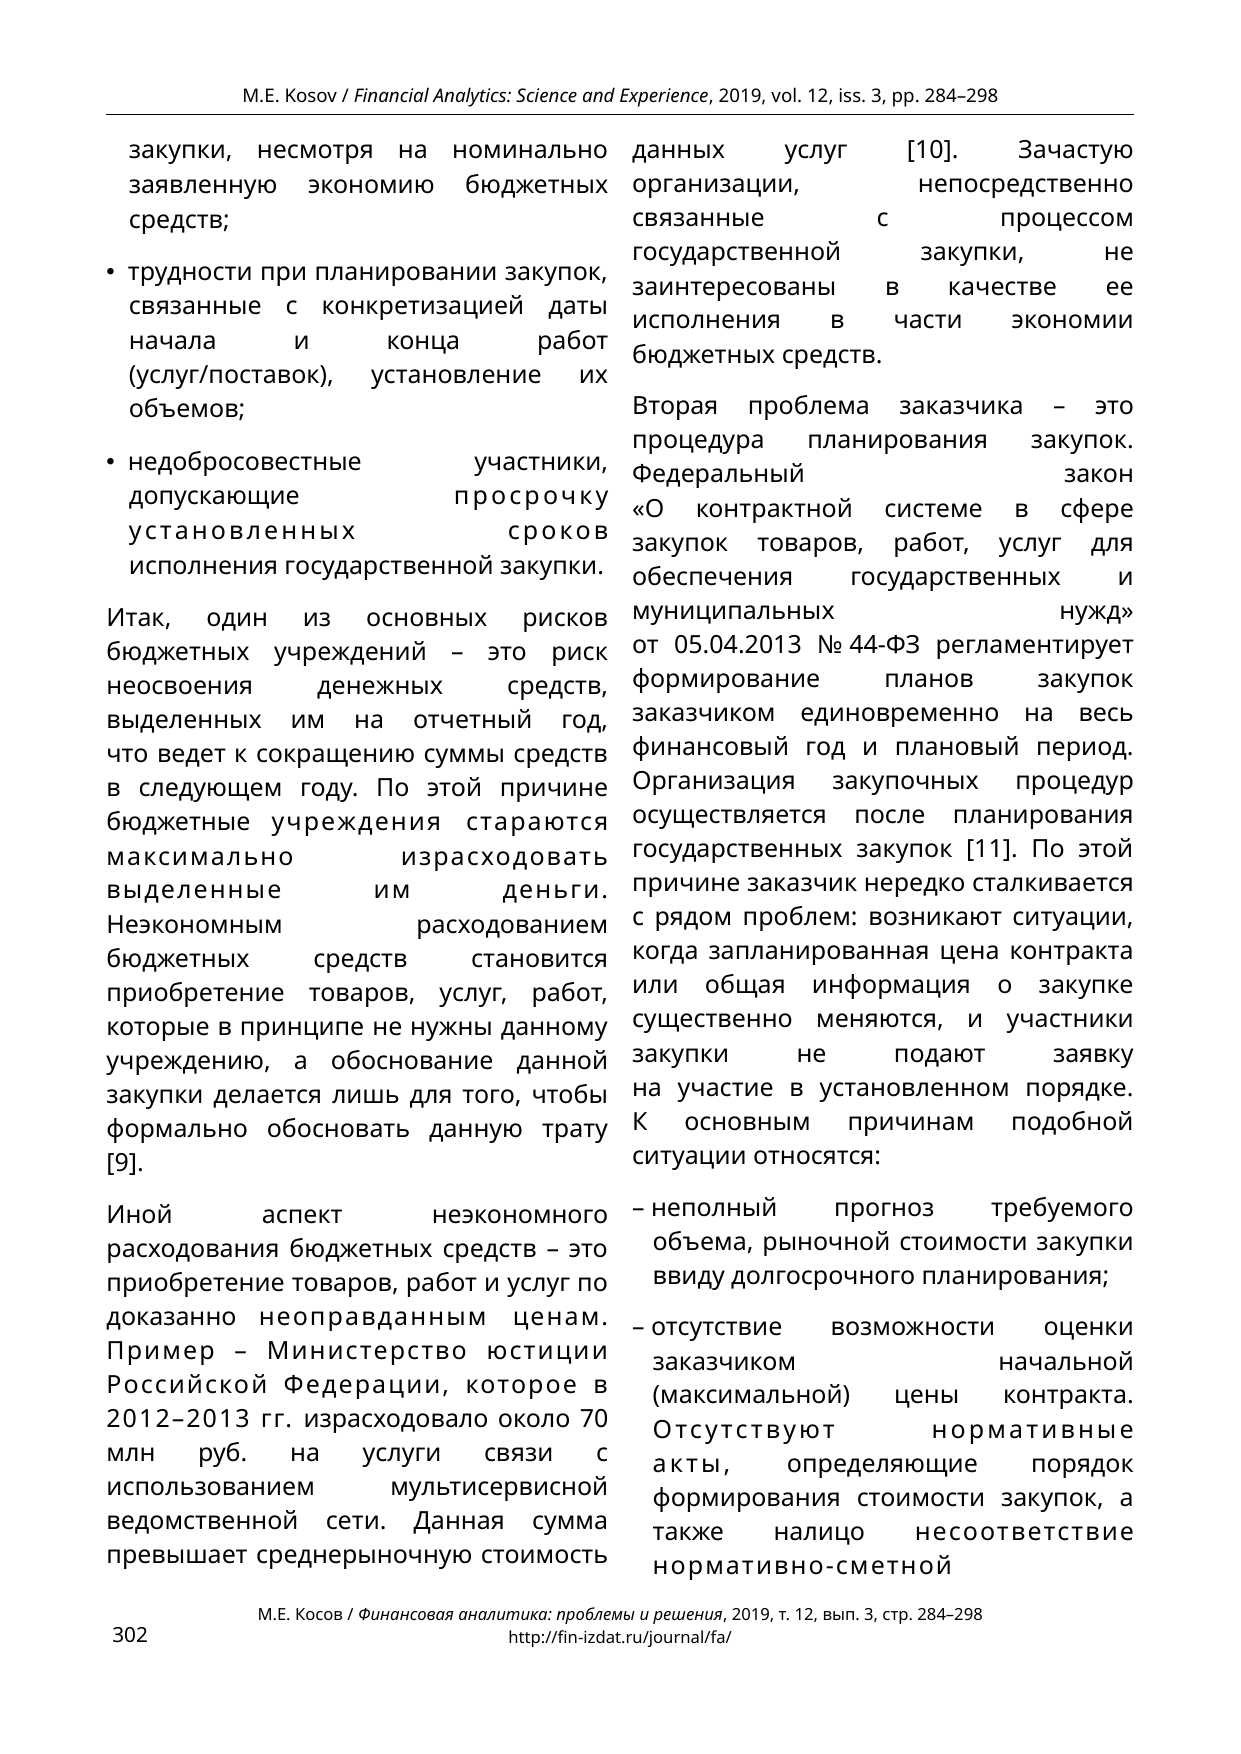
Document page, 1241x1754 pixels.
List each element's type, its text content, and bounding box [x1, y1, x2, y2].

text данных услуг [10]. Зачастую организации, непосредственно связанные с процессом государственной закупки, не заинтересованы в качестве ее исполнения в части экономии бюджетных средств. [632, 132, 1134, 370]
list неполный прогноз требуемого объема, рыночной стоимости закупки ввиду долгосрочного планирования; [632, 1189, 1134, 1291]
list отсутствие возможности оценки заказчиком начальной (максимальной) цены контракта. Отсутствуют нормативные акты, определяющие порядок формирования стоимости закупок, а также налицо несоответствие нормативно-сметной [632, 1309, 1134, 1582]
list закупки, несмотря на номинально заявленную экономию бюджетных средств; [106, 132, 608, 235]
text Вторая проблема заказчика – это процедура планирования закупок. Федеральный закон «О контрактной системе в сфере закупок товаров, работ, услуг для обеспечения государственных и муниципальных нужд» от 05.04.2013 № 44-ФЗ регламентирует формирование планов закупок заказчиком единовременно на весь финансовый год и плановый период. Организация закупочных процедур осуществляется после планирования государственных закупок [11]. По этой причине заказчик нередко сталкивается с рядом проблем: возникают ситуации, когда запланированная цена контракта или общая информация о закупке существенно меняются, и участники закупки не подают заявку на участие в установленном порядке. К основным причинам подобной ситуации относятся: [632, 388, 1134, 1171]
text Иной аспект неэкономного расходования бюджетных средств – это приобретение товаров, работ и услуг по доказанно неоправданным ценам. Пример – Министерство юстиции Российской Федерации, которое в 2012–2013 гг. израсходовало около 70 млн руб. на услуги связи с использованием мультисервисной ведомственной сети. Данная сумма превышает среднерыночную стоимость [106, 1196, 608, 1571]
text Итак, один из основных рисков бюджетных учреждений – это риск неосвоения денежных средств, выделенных им на отчетный год, что ведет к сокращению суммы средств в следующем году. По этой причине бюджетные учреждения стараются максимально израсходовать выделенные им деньги. Неэкономным расходованием бюджетных средств становится приобретение товаров, услуг, работ, которые в принципе не нужны данному учреждению, а обоснование данной закупки делается лишь для того, чтобы формально обосновать данную трату [9]. [106, 600, 608, 1179]
list трудности при планировании закупок, связанные с конкретизацией даты начала и конца работ (услуг/поставок), установление их объемов; [106, 254, 608, 425]
list недобросовестные участники, допускающие просрочку установленных сроков исполнения государственной закупки. [106, 443, 608, 581]
